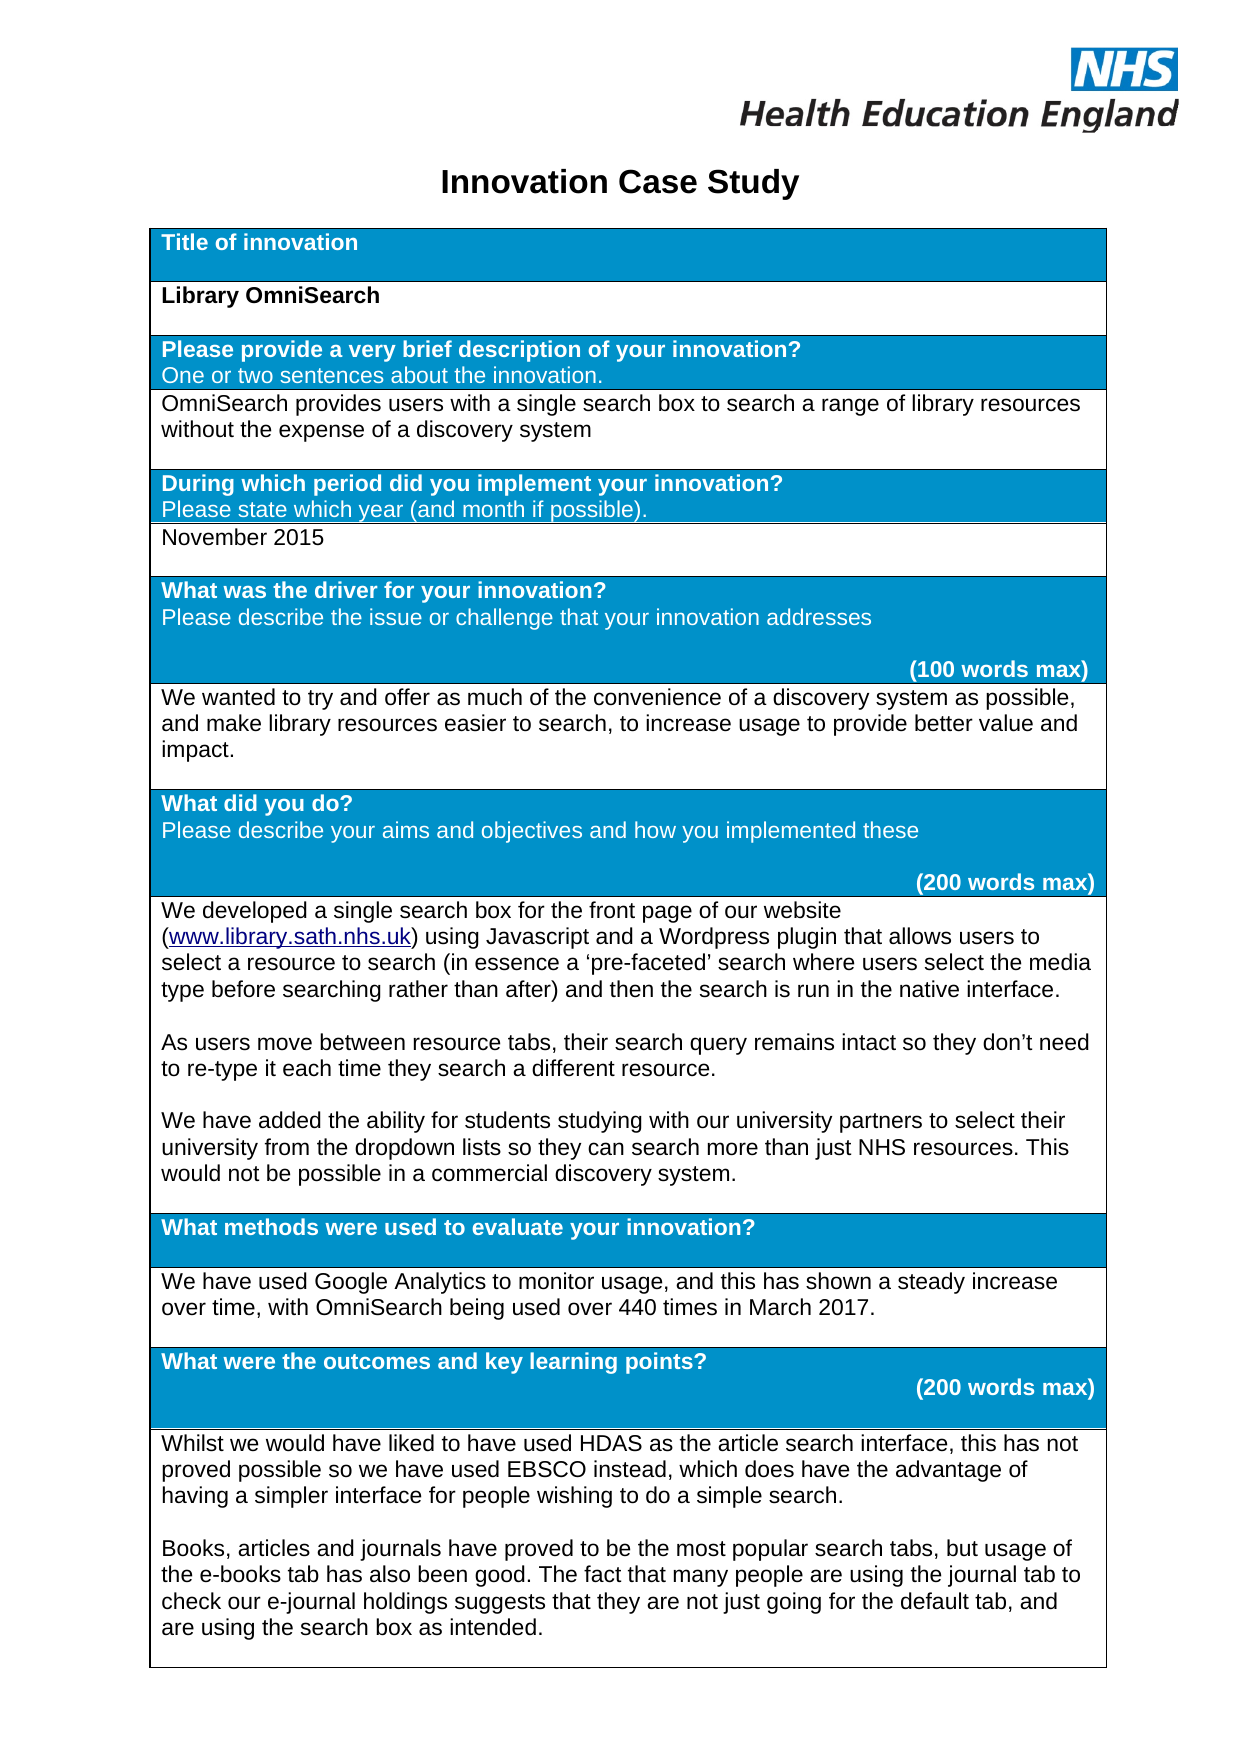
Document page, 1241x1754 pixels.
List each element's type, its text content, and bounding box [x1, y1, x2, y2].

table_cell Library OmniSearch [151, 282, 1106, 335]
table_cell We wanted to try and offer as much of the convenience of a discovery system as possible, and make library resources easier to search, to increase usage to provide better value and impact. [151, 684, 1106, 789]
table_cell What were the outcomes and key learning points? (200 words max) [151, 1348, 1106, 1428]
table_cell What did you do? Please describe your aims and objectives and how you implemented these (200 words max) [151, 790, 1106, 896]
table_cell What was the driver for your innovation? Please describe the issue or challenge that your innovation addresses (100 words max) [151, 577, 1106, 683]
table_cell Whilst we would have liked to have used HDAS as the article search interface, this has not proved possible so we have used EBSCO instead, which does have the advantage of having a simpler interface for people wishing to do a simple search. Books, articles and journals have proved to be the most popular search tabs, but usage of the e-books tab has also been good. The fact that many people are using the journal tab to check our e-journal holdings suggests that they are not just going for the default tab, and are using the search box as intended. [151, 1430, 1106, 1667]
table_cell Please provide a very brief description of your innovation? One or two sentences about the innovation. [151, 336, 1106, 389]
text Innovation Case Study [150, 118, 1090, 201]
table_cell What methods were used to evaluate your innovation? [151, 1214, 1106, 1267]
table_header Title of innovation [151, 229, 1106, 281]
table_cell We developed a single search box for the front page of our website (www.library.sath.nhs.uk) using Javascript and a Wordpress plugin that allows users to select a resource to search (in essence a ‘pre-faceted’ search where users select the media type before searching rather than after) and then the search is run in the native interface. As users move between resource tabs, their search query remains intact so they don’t need to re-type it each time they search a different resource. We have added the ability for students studying with our university partners to select their university from the dropdown lists so they can search more than just NHS resources. This would not be possible in a commercial discovery system. [151, 897, 1106, 1213]
table_cell During which period did you implement your innovation? Please state which year (and month if possible). [151, 470, 1106, 522]
table_cell OmniSearch provides users with a single search box to search a range of library resources without the expense of a discovery system [151, 390, 1106, 469]
table_cell November 2015 [151, 524, 1106, 576]
table_cell We have used Google Analytics to monitor usage, and this has shown a steady increase over time, with OmniSearch being used over 440 times in March 2017. [151, 1268, 1106, 1347]
